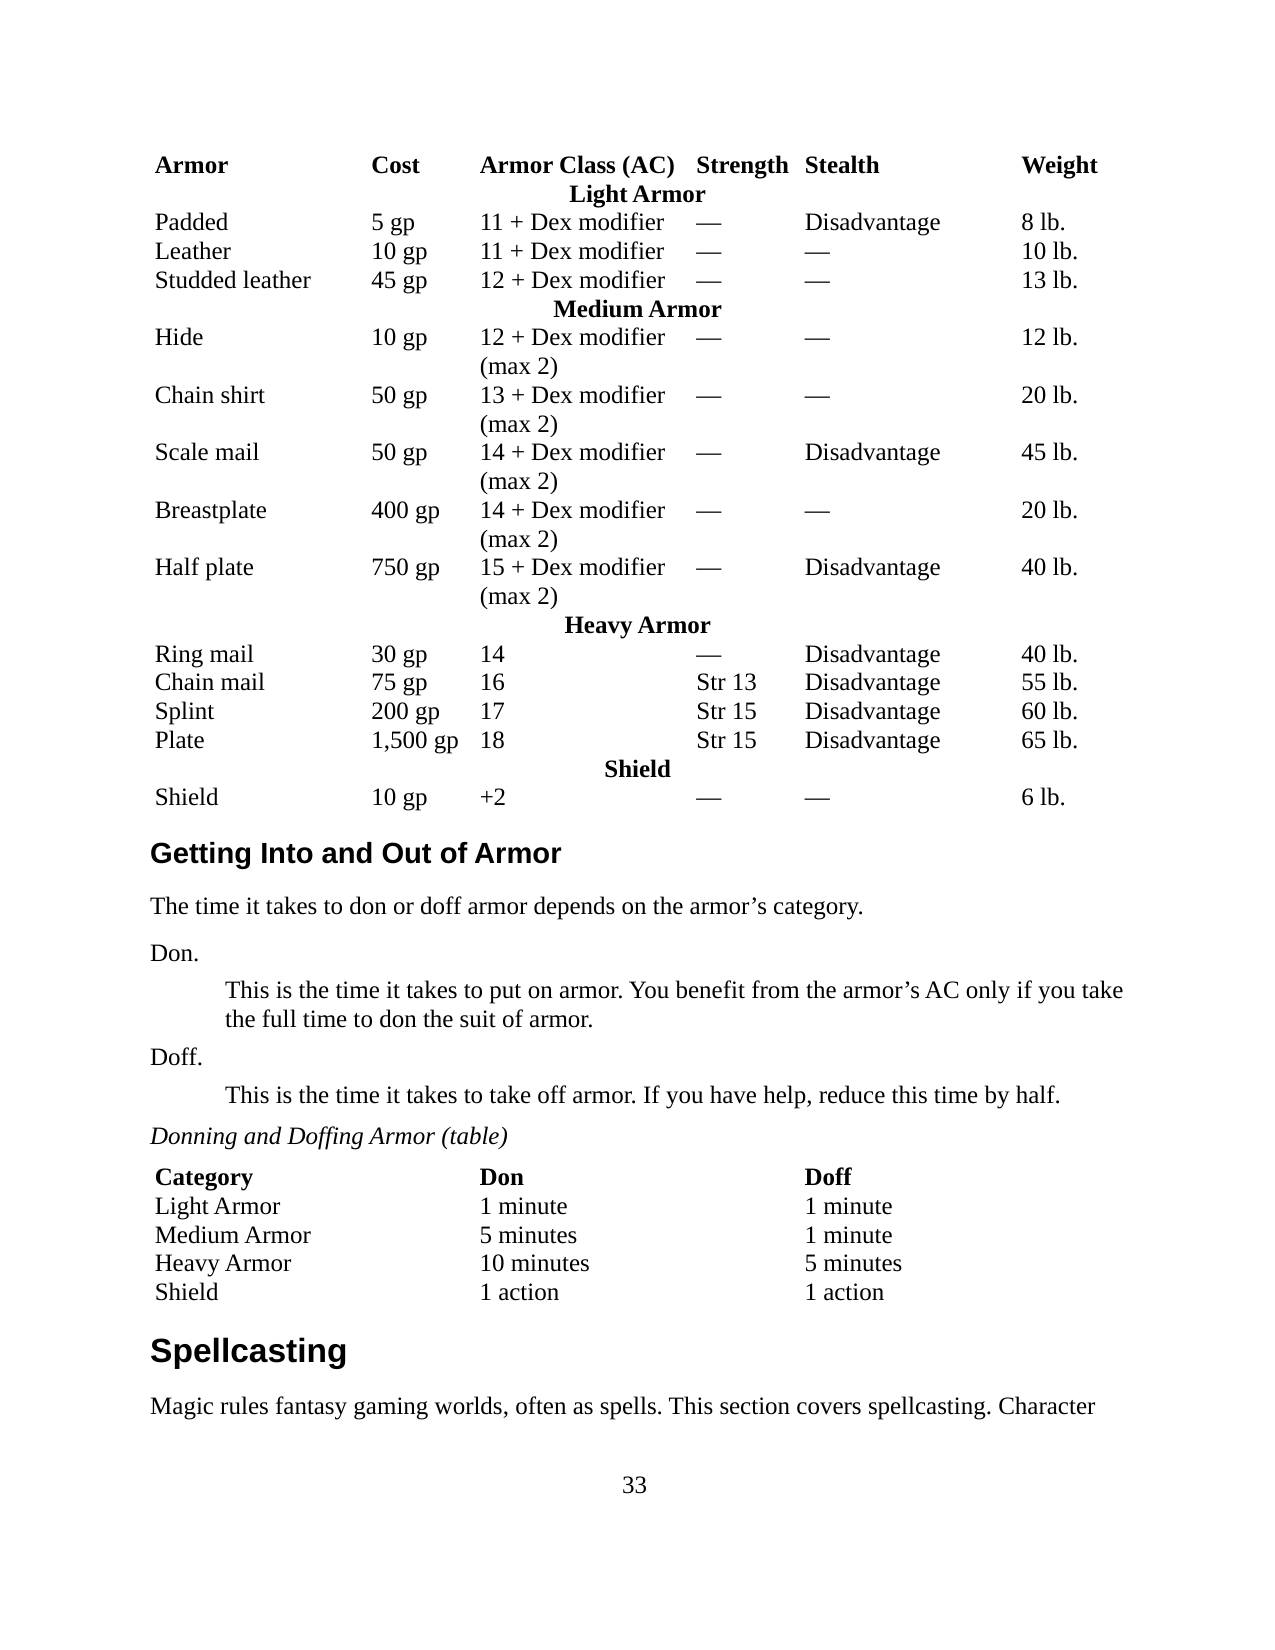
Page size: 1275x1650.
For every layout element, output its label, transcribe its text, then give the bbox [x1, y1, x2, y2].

table_cell 10 minutes [475, 1249, 800, 1277]
table_cell 12 + Dex modifier [475, 265, 692, 294]
table_header Weight [1017, 150, 1125, 179]
table_cell Shield [150, 783, 367, 811]
table_cell Ring mail [150, 639, 367, 667]
table_cell 1 minute [800, 1220, 1125, 1248]
table_cell 5 gp [367, 208, 475, 236]
text Magic rules fantasy gaming worlds, often as spells. This section covers spellcasting. Character [150, 1391, 1125, 1420]
table_cell 11 + Dex modifier [475, 208, 692, 236]
text Doff. [150, 1042, 1125, 1071]
table_header Category [150, 1162, 475, 1191]
table_cell 75 gp [367, 668, 475, 696]
table_cell Light Armor [150, 1191, 475, 1220]
table_cell — [692, 236, 800, 265]
text This is the time it takes to take off armor. If you have help, reduce this time by half. [225, 1080, 1125, 1108]
table_cell 50 gp [367, 380, 475, 437]
table_cell Splint [150, 696, 367, 725]
table_cell 65 lb. [1017, 725, 1125, 754]
subtitle Getting Into and Out of Armor [150, 836, 1125, 870]
table_cell Disadvantage [800, 553, 1017, 610]
table_cell Chain shirt [150, 380, 367, 437]
table_cell — [800, 265, 1017, 294]
table_cell Padded [150, 208, 367, 236]
table_cell — [692, 380, 800, 437]
table_cell 1 minute [475, 1191, 800, 1220]
table_cell 12 lb. [1017, 323, 1125, 380]
table_cell Str 13 [692, 668, 800, 696]
table_cell — [692, 553, 800, 610]
text Donning and Doffing Armor (table) [150, 1121, 1125, 1150]
table_cell 20 lb. [1017, 380, 1125, 437]
table_cell Disadvantage [800, 696, 1017, 725]
table_cell 17 [475, 696, 692, 725]
table_cell 10 gp [367, 783, 475, 811]
table_cell Str 15 [692, 725, 800, 754]
table_cell 16 [475, 668, 692, 696]
table_cell Disadvantage [800, 639, 1017, 667]
table_cell 6 lb. [1017, 783, 1125, 811]
table_header Armor Class (AC) [475, 150, 692, 179]
table_cell 40 lb. [1017, 639, 1125, 667]
table_cell 45 gp [367, 265, 475, 294]
table_cell Shield [150, 754, 1125, 782]
table_cell Heavy Armor [150, 610, 1125, 639]
table_cell — [692, 323, 800, 380]
table_cell — [800, 380, 1017, 437]
table_cell 10 lb. [1017, 236, 1125, 265]
table_cell +2 [475, 783, 692, 811]
table_cell — [692, 265, 800, 294]
table_cell 13 + Dex modifier (max 2) [475, 380, 692, 437]
table_cell 60 lb. [1017, 696, 1125, 725]
table_header Don [475, 1162, 800, 1191]
table_cell 20 lb. [1017, 495, 1125, 552]
text The time it takes to don or doff armor depends on the armor’s category. [150, 891, 1125, 920]
table_cell — [692, 639, 800, 667]
table_cell — [692, 438, 800, 495]
table_header Cost [367, 150, 475, 179]
table_cell 400 gp [367, 495, 475, 552]
table_cell 5 minutes [800, 1249, 1125, 1277]
table_cell — [800, 783, 1017, 811]
table_cell Heavy Armor [150, 1249, 475, 1277]
table_header Strength [692, 150, 800, 179]
table_cell Light Armor [150, 179, 1125, 207]
table_cell 14 [475, 639, 692, 667]
table_cell Studded leather [150, 265, 367, 294]
table_cell 15 + Dex modifier (max 2) [475, 553, 692, 610]
table_cell — [800, 236, 1017, 265]
table_cell 1 action [475, 1277, 800, 1306]
table_cell — [800, 323, 1017, 380]
table_cell 10 gp [367, 236, 475, 265]
table_cell 12 + Dex modifier (max 2) [475, 323, 692, 380]
table_cell 5 minutes [475, 1220, 800, 1248]
table_header Armor [150, 150, 367, 179]
table_cell 11 + Dex modifier [475, 236, 692, 265]
table_cell 8 lb. [1017, 208, 1125, 236]
table_cell Shield [150, 1277, 475, 1306]
table_cell Breastplate [150, 495, 367, 552]
table_cell 1 action [800, 1277, 1125, 1306]
table_cell Medium Armor [150, 1220, 475, 1248]
table_cell 10 gp [367, 323, 475, 380]
table_cell Leather [150, 236, 367, 265]
table_cell 50 gp [367, 438, 475, 495]
table_cell Disadvantage [800, 725, 1017, 754]
table_cell 30 gp [367, 639, 475, 667]
table_cell 13 lb. [1017, 265, 1125, 294]
table_cell 14 + Dex modifier (max 2) [475, 495, 692, 552]
table_cell Medium Armor [150, 294, 1125, 322]
table_cell 1 minute [800, 1191, 1125, 1220]
table_cell — [692, 495, 800, 552]
table_cell 45 lb. [1017, 438, 1125, 495]
subtitle Spellcasting [150, 1331, 1125, 1370]
table_cell 55 lb. [1017, 668, 1125, 696]
table_cell — [800, 495, 1017, 552]
table_cell Disadvantage [800, 668, 1017, 696]
table_cell — [692, 208, 800, 236]
table_cell 14 + Dex modifier (max 2) [475, 438, 692, 495]
table_cell Hide [150, 323, 367, 380]
table_cell 40 lb. [1017, 553, 1125, 610]
table_cell Disadvantage [800, 208, 1017, 236]
table_cell 200 gp [367, 696, 475, 725]
table_cell Disadvantage [800, 438, 1017, 495]
table_cell Plate [150, 725, 367, 754]
text Don. [150, 938, 1125, 967]
table_header Doff [800, 1162, 1125, 1191]
table_cell — [692, 783, 800, 811]
table_header Stealth [800, 150, 1017, 179]
table_cell Chain mail [150, 668, 367, 696]
text This is the time it takes to put on armor. You benefit from the armor’s AC only if you take the full time to don the suit of armor. [225, 976, 1125, 1033]
table_cell Scale mail [150, 438, 367, 495]
table_cell 1,500 gp [367, 725, 475, 754]
table_cell Str 15 [692, 696, 800, 725]
table_cell 750 gp [367, 553, 475, 610]
table_cell 18 [475, 725, 692, 754]
table_cell Half plate [150, 553, 367, 610]
